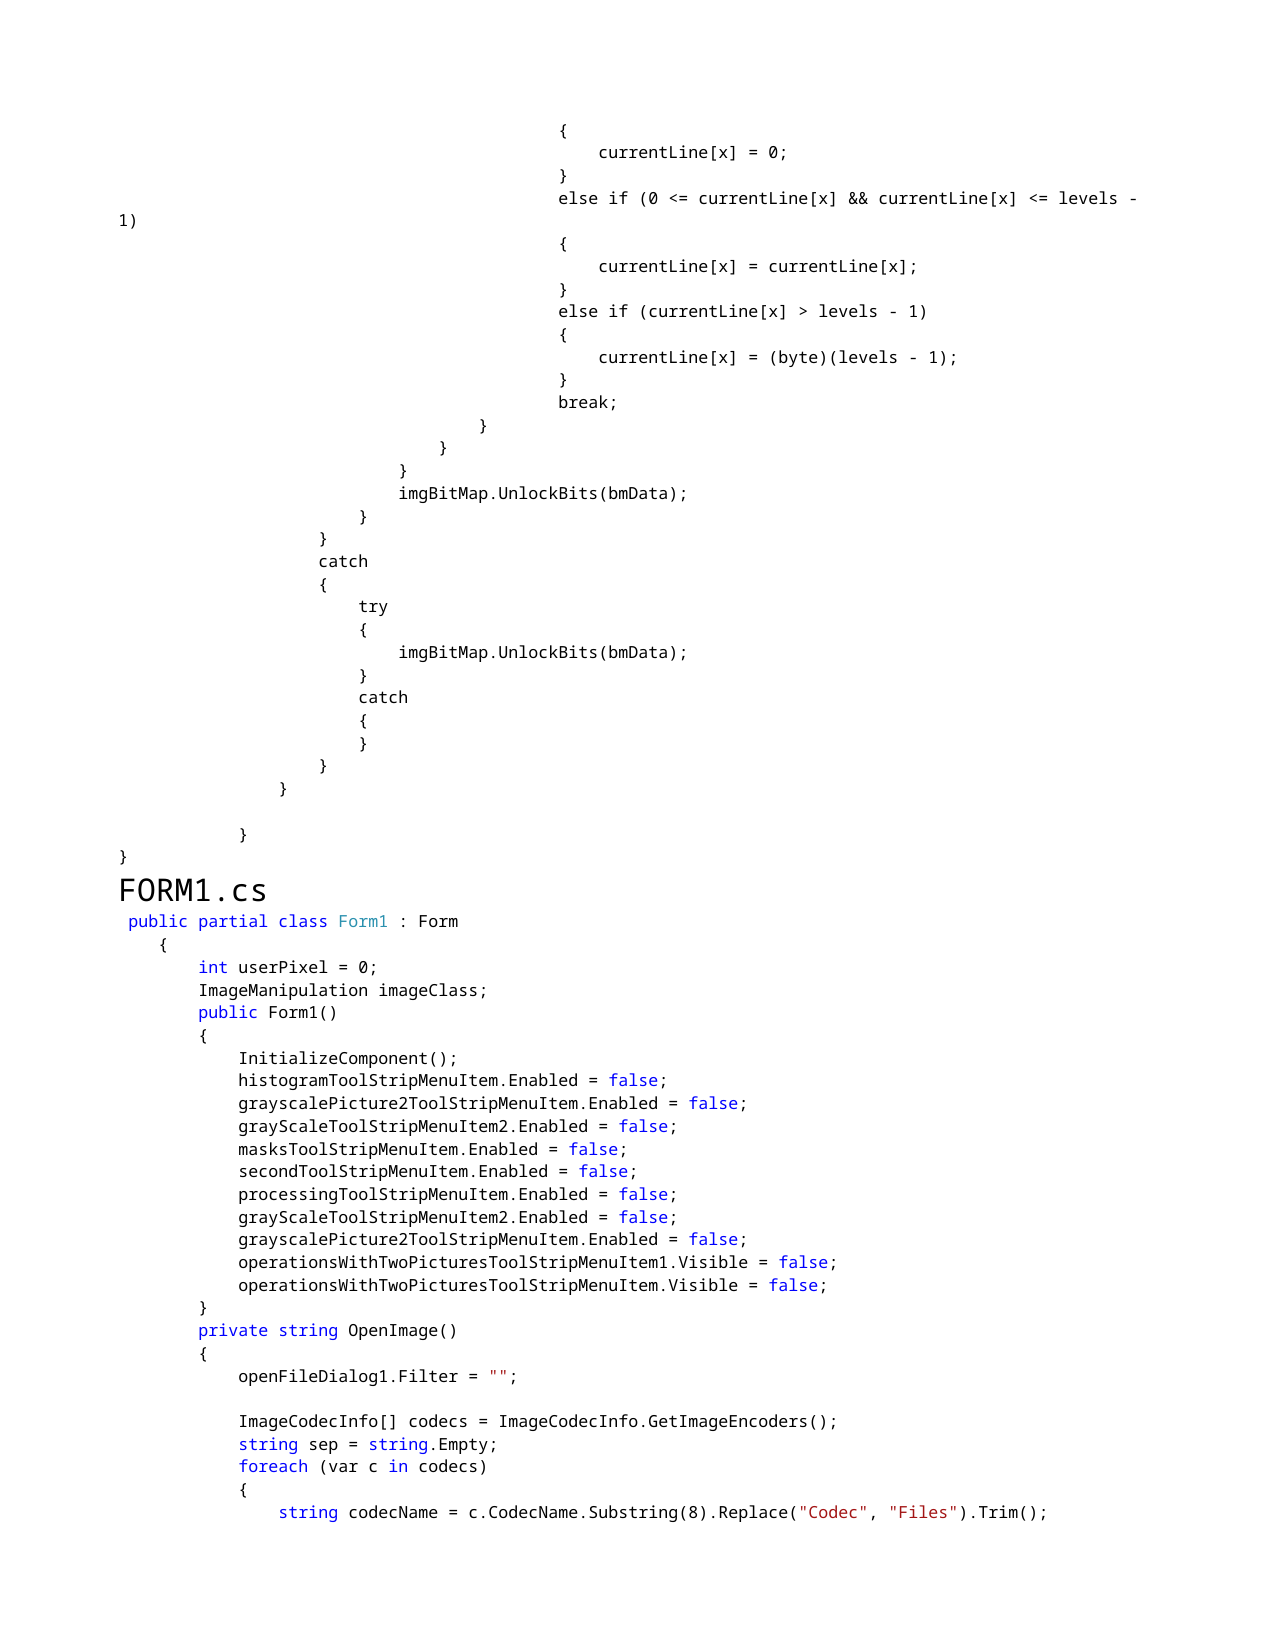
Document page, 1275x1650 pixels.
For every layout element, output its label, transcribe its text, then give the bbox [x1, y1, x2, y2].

text currentLine[x] = 0; [118, 141, 1157, 163]
text } [118, 663, 1157, 686]
text } [118, 845, 1157, 867]
text openFileDialog1.Filter = ""; [118, 1364, 1157, 1387]
text InitializeComponent(); [118, 1046, 1157, 1069]
text { [118, 232, 1157, 254]
text masksToolStripMenuItem.Enabled = false; [118, 1137, 1157, 1160]
text currentLine[x] = (byte)(levels - 1); [118, 345, 1157, 368]
text public partial class Form1 : Form [118, 910, 1157, 933]
text secondToolStripMenuItem.Enabled = false; [118, 1160, 1157, 1183]
text string codecName = c.CodecName.Substring(8).Replace("Codec", "Files").Trim(); [118, 1501, 1157, 1523]
text } [118, 527, 1157, 549]
text foreach (var c in codecs) [118, 1455, 1157, 1478]
text { [118, 1478, 1157, 1501]
text } [118, 777, 1157, 799]
text ImageManipulation imageClass; [118, 978, 1157, 1001]
text histogramToolStripMenuItem.Enabled = false; [118, 1069, 1157, 1092]
text } [118, 754, 1157, 777]
text { [118, 618, 1157, 640]
text } [118, 436, 1157, 459]
text imgBitMap.UnlockBits(bmData); [118, 640, 1157, 663]
text { [118, 933, 1157, 956]
text processingToolStripMenuItem.Enabled = false; [118, 1183, 1157, 1205]
text else if (currentLine[x] > levels - 1) [118, 300, 1157, 322]
text operationsWithTwoPicturesToolStripMenuItem.Visible = false; [118, 1273, 1157, 1296]
text int userPixel = 0; [118, 956, 1157, 978]
text { [118, 708, 1157, 731]
text } [118, 413, 1157, 436]
text { [118, 1024, 1157, 1046]
text } [118, 822, 1157, 845]
text } [118, 504, 1157, 527]
text } [118, 459, 1157, 481]
text private string OpenImage() [118, 1319, 1157, 1342]
text grayscalePicture2ToolStripMenuItem.Enabled = false; [118, 1228, 1157, 1251]
text grayscalePicture2ToolStripMenuItem.Enabled = false; [118, 1092, 1157, 1114]
text imgBitMap.UnlockBits(bmData); [118, 481, 1157, 504]
text ImageCodecInfo[] codecs = ImageCodecInfo.GetImageEncoders(); [118, 1410, 1157, 1432]
text } [118, 731, 1157, 754]
text { [118, 322, 1157, 345]
text break; [118, 391, 1157, 413]
text else if (0 <= currentLine[x] && currentLine[x] <= levels - 1) [118, 186, 1157, 232]
text string sep = string.Empty; [118, 1432, 1157, 1455]
text } [118, 368, 1157, 391]
text } [118, 277, 1157, 300]
text { [118, 1342, 1157, 1364]
text try [118, 595, 1157, 618]
text { [118, 572, 1157, 595]
text { [118, 118, 1157, 141]
text operationsWithTwoPicturesToolStripMenuItem1.Visible = false; [118, 1251, 1157, 1273]
text catch [118, 549, 1157, 572]
text FORM1.cs [118, 867, 1157, 910]
text currentLine[x] = currentLine[x]; [118, 254, 1157, 277]
text public Form1() [118, 1001, 1157, 1024]
text catch [118, 686, 1157, 708]
text grayScaleToolStripMenuItem2.Enabled = false; [118, 1114, 1157, 1137]
text } [118, 1296, 1157, 1319]
text } [118, 163, 1157, 186]
text grayScaleToolStripMenuItem2.Enabled = false; [118, 1205, 1157, 1228]
